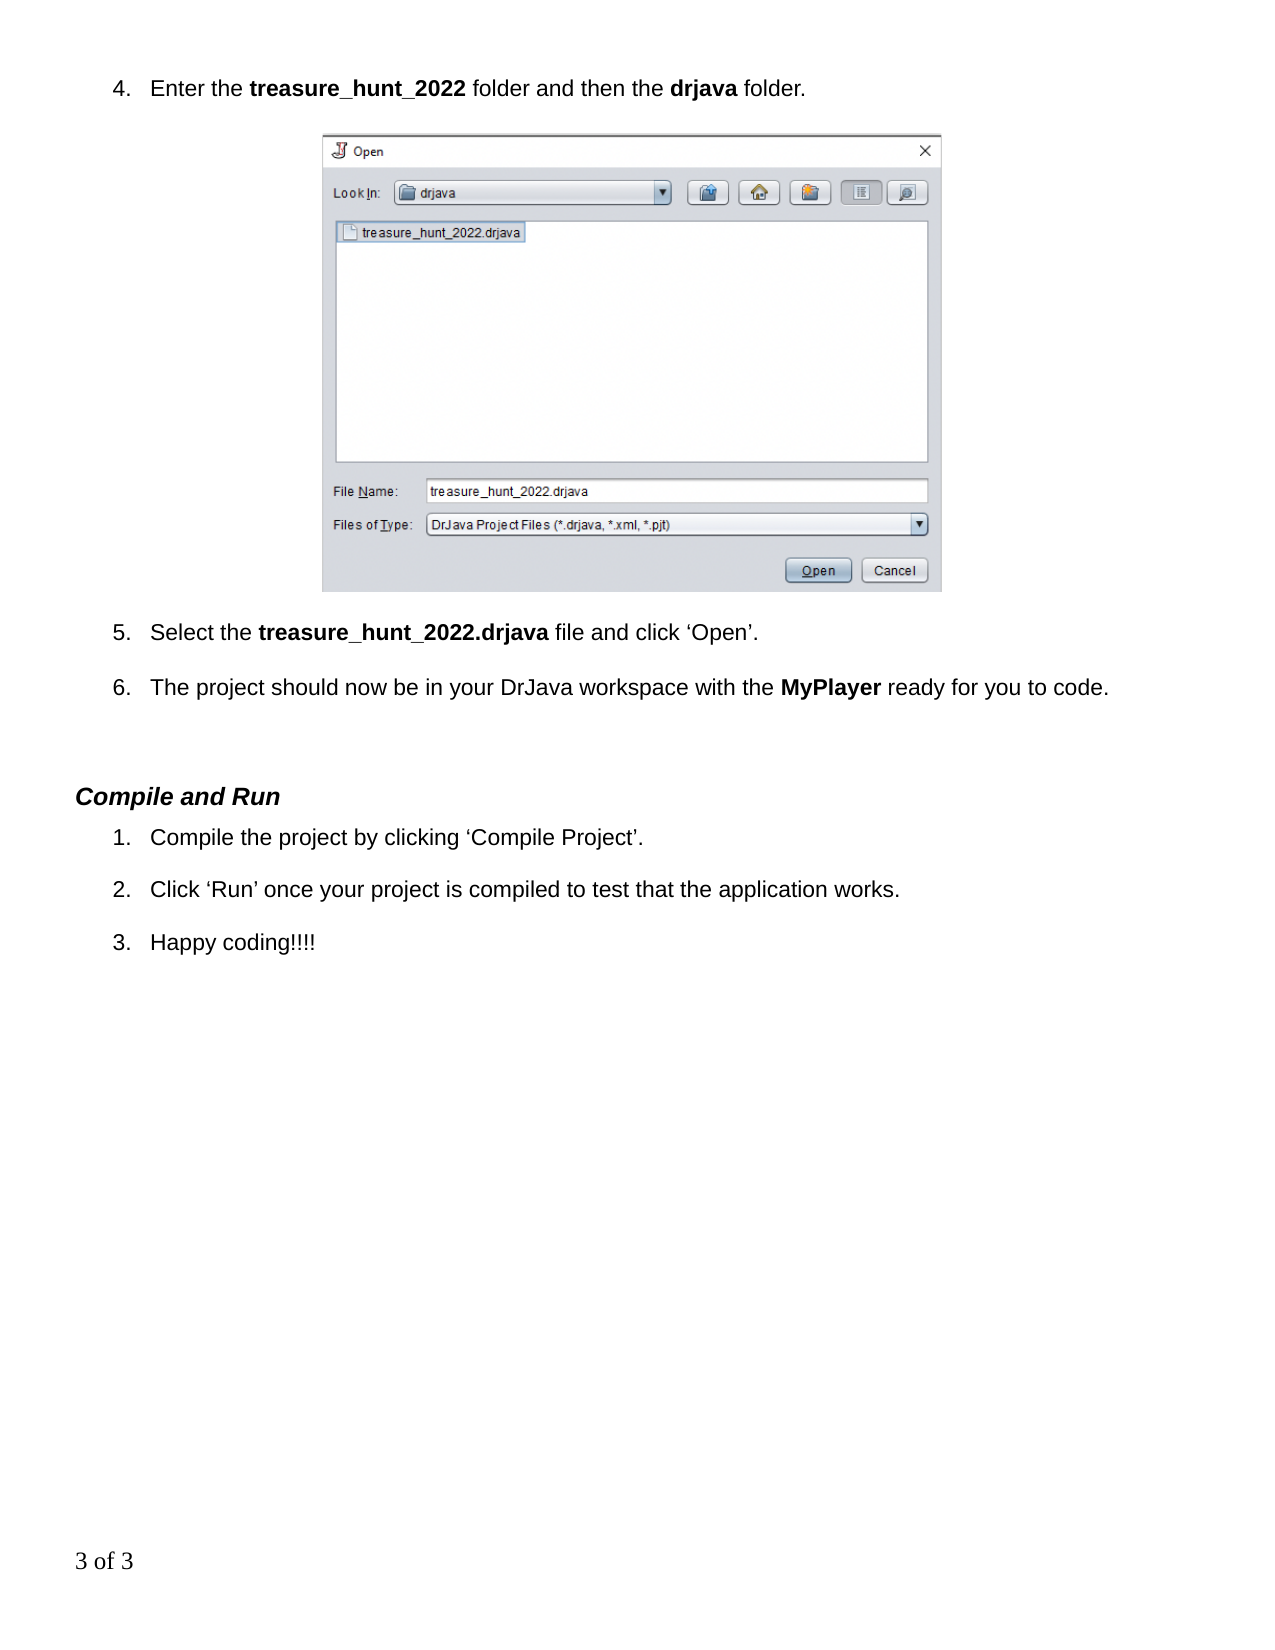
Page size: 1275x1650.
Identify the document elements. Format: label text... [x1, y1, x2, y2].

list Enter the treasure_hunt_2022 folder and then the drjava folder. [112, 75, 1200, 101]
picture [322, 133, 942, 592]
list The project should now be in your DrJava workspace with the MyPlayer ready for you to code. [112, 673, 1200, 700]
list Select the treasure_hunt_2022.drjava file and click ‘Open’. [112, 618, 1200, 645]
subtitle Compile and Run [75, 782, 1200, 811]
list Compile the project by clicking ‘Compile Project’. [112, 824, 1200, 850]
list Happy coding!!!! [112, 929, 1200, 955]
list Click ‘Run’ once your project is compiled to test that the application works. [112, 876, 1200, 903]
